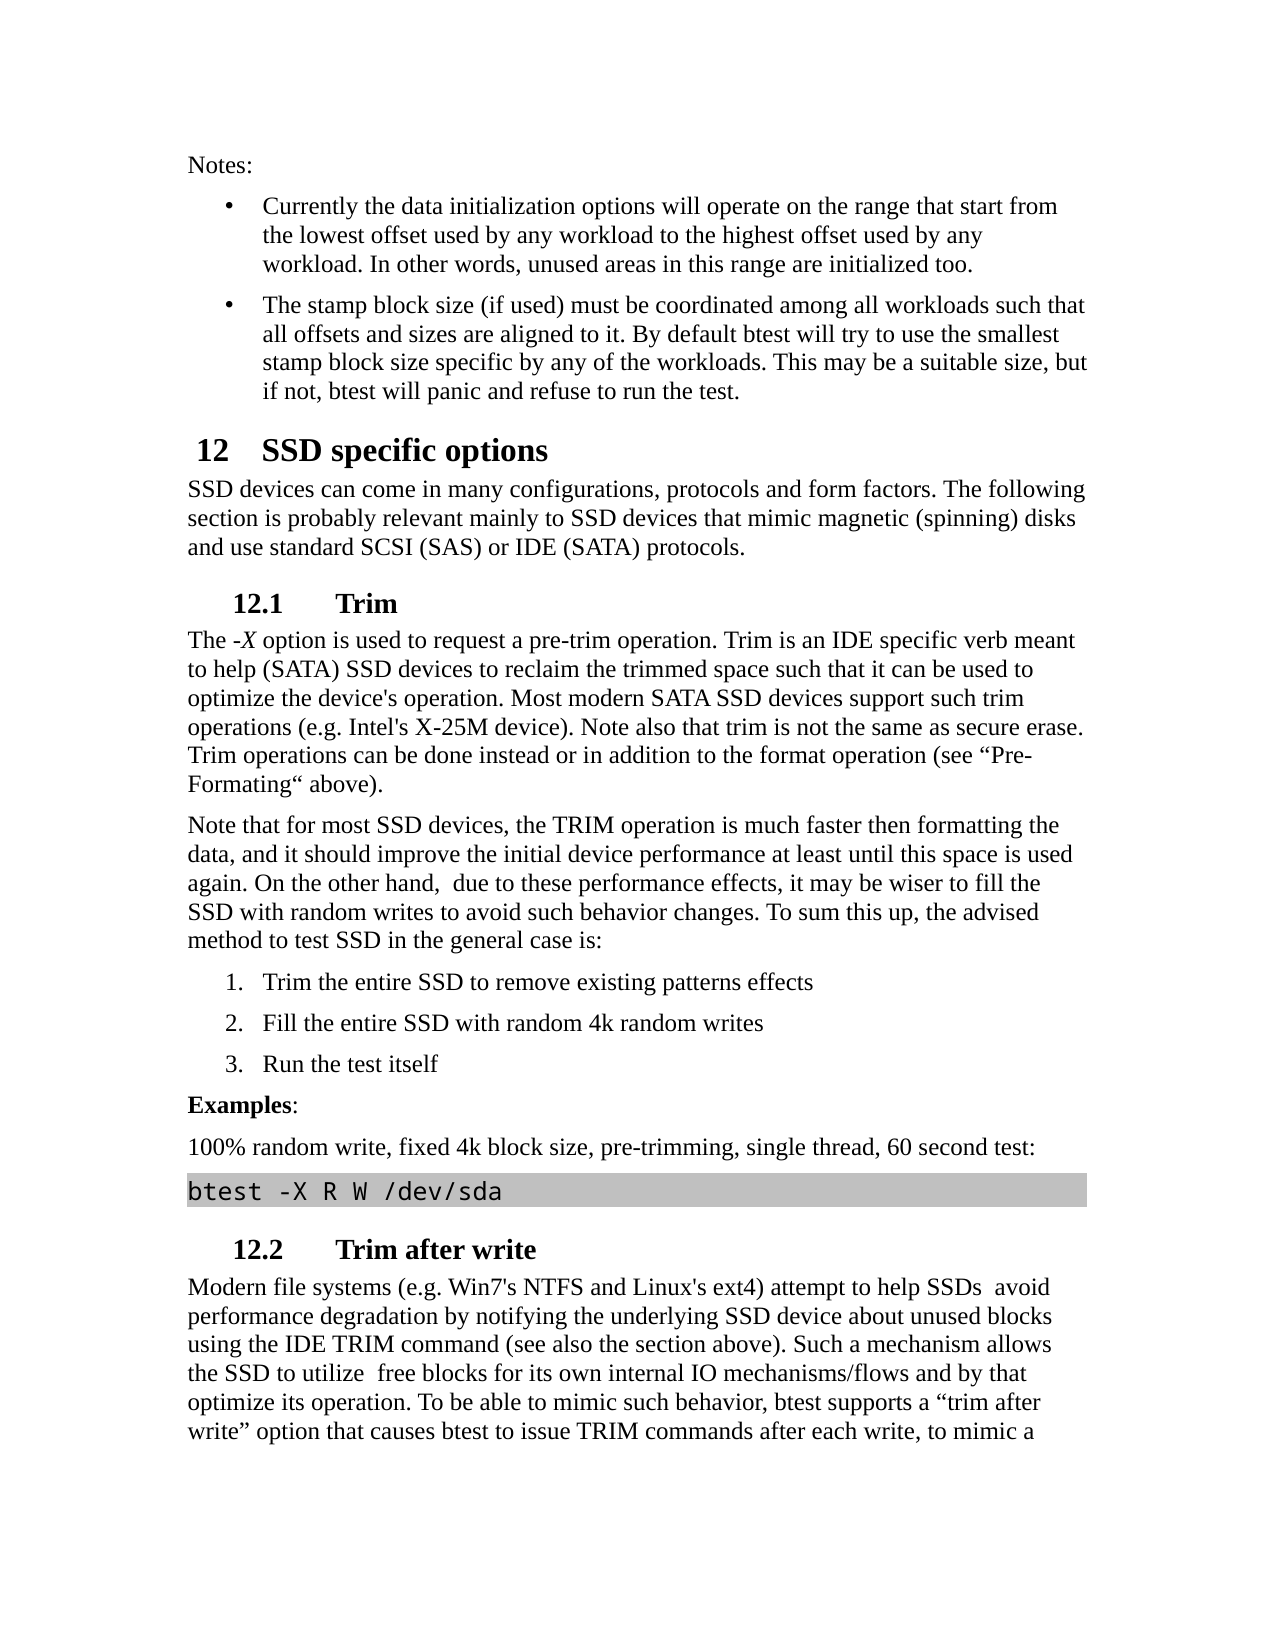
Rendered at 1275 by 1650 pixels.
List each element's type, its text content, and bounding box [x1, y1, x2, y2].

subtitle Trim after write [225, 1232, 1087, 1266]
text Examples: [187, 1091, 1087, 1119]
text Notes: [187, 150, 1087, 179]
text The -X option is used to request a pre-trim operation. Trim is an IDE specific verb meant to help (SATA) SSD devices to reclaim the trimmed space such that it can be used to optimize the device's operation. Most modern SATA SSD devices support such trim operations (e.g. Intel's X-25M device). Note also that trim is not the same as secure erase. Trim operations can be done instead or in addition to the format operation (see “Pre-Formating“ above). [187, 626, 1087, 798]
list The stamp block size (if used) must be coordinated among all workloads such that all offsets and sizes are aligned to it. By default btest will try to use the smallest stamp block size specific by any of the workloads. This may be a suitable size, but if not, btest will panic and refuse to run the test. [225, 290, 1087, 405]
subtitle SSD specific options [187, 430, 1087, 468]
text Note that for most SSD devices, the TRIM operation is much faster then formatting the data, and it should improve the initial device performance at least until this space is used again. On the other hand, due to these performance effects, it may be wiser to fill the SSD with random writes to avoid such behavior changes. To sum this up, the advised method to test SSD in the general case is: [187, 811, 1087, 954]
text 100% random write, fixed 4k block size, pre-trimming, single thread, 60 second test: [187, 1132, 1087, 1161]
list Trim the entire SSD to remove existing patterns effects [225, 967, 1087, 996]
text btest -X R W /dev/sda [187, 1173, 1087, 1207]
subtitle Trim [225, 586, 1087, 619]
list Fill the entire SSD with random 4k random writes [225, 1008, 1087, 1037]
list Run the test itself [225, 1049, 1087, 1078]
text Modern file systems (e.g. Win7's NTFS and Linux's ext4) attempt to help SSDs avoid performance degradation by notifying the underlying SSD device about unused blocks using the IDE TRIM command (see also the section above). Such a mechanism allows the SSD to utilize free blocks for its own internal IO mechanisms/flows and by that optimize its operation. To be able to mimic such behavior, btest supports a “trim after write” option that causes btest to issue TRIM commands after each write, to mimic a [187, 1272, 1087, 1444]
text SSD devices can come in many configurations, protocols and form factors. The following section is probably relevant mainly to SSD devices that mimic magnetic (spinning) disks and use standard SCSI (SAS) or IDE (SATA) protocols. [187, 474, 1087, 561]
list Currently the data initialization options will operate on the range that start from the lowest offset used by any workload to the highest offset used by any workload. In other words, unused areas in this range are initialized too. [225, 191, 1087, 277]
